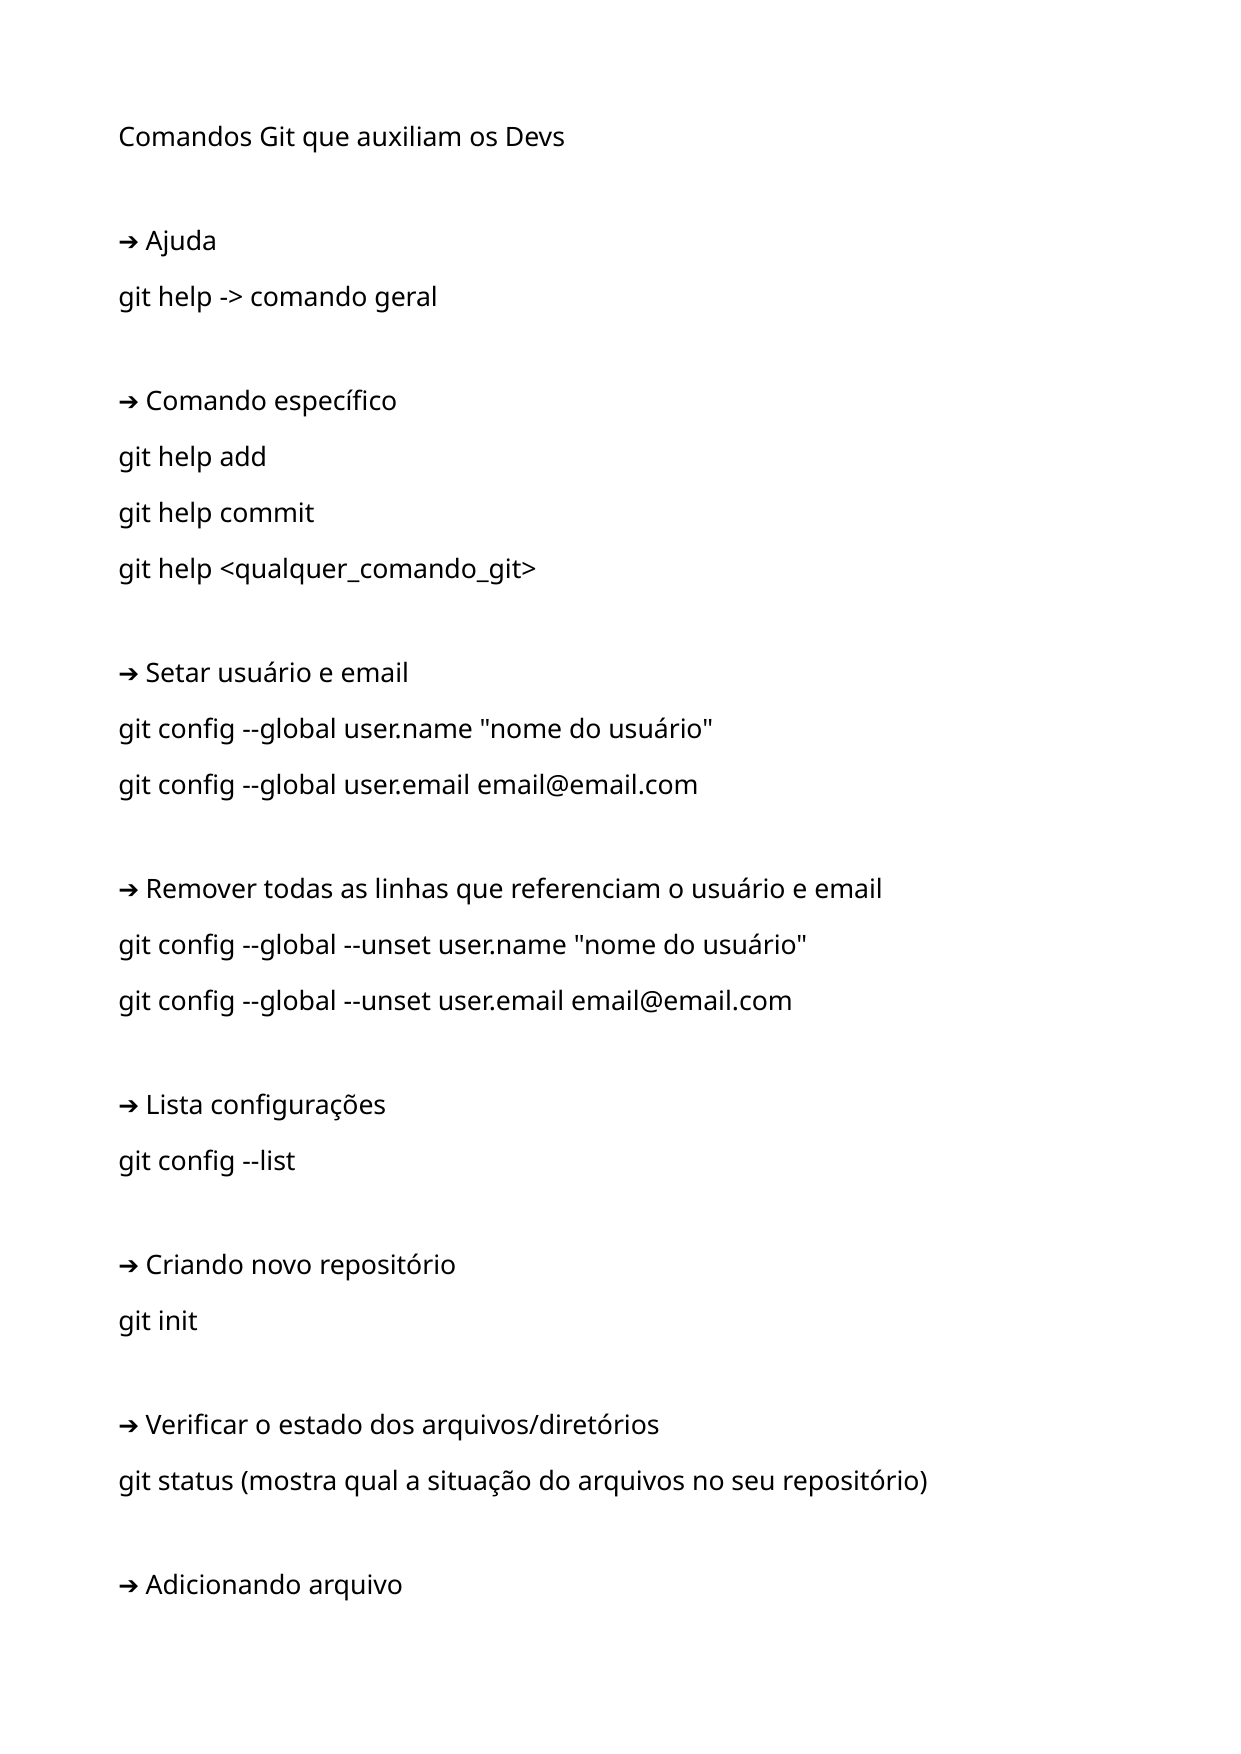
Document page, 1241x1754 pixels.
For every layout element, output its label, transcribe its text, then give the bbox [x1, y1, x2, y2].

text git config --list [118, 1142, 1122, 1178]
text git init [118, 1302, 1122, 1338]
text git help commit [118, 494, 1122, 530]
text ➔ Comando específico [118, 382, 1122, 418]
text git help add [118, 438, 1122, 474]
text git help -> comando geral [118, 278, 1122, 314]
text ➔ Lista configurações [118, 1086, 1122, 1122]
text git help <qualquer_comando_git> [118, 550, 1122, 586]
text ➔ Criando novo repositório [118, 1246, 1122, 1282]
text ➔ Verificar o estado dos arquivos/diretórios [118, 1406, 1122, 1442]
text ➔ Adicionando arquivo [118, 1566, 1122, 1602]
text ➔ Ajuda [118, 222, 1122, 258]
text git config --global --unset user.email email@email.com [118, 982, 1122, 1018]
text Comandos Git que auxiliam os Devs [118, 118, 1122, 154]
text git status (mostra qual a situação do arquivos no seu repositório) [118, 1462, 1122, 1498]
text ➔ Remover todas as linhas que referenciam o usuário e email [118, 870, 1122, 906]
text git config --global --unset user.name "nome do usuário" [118, 926, 1122, 962]
text ➔ Setar usuário e email [118, 654, 1122, 690]
text git config --global user.email email@email.com [118, 766, 1122, 802]
text git config --global user.name "nome do usuário" [118, 710, 1122, 746]
